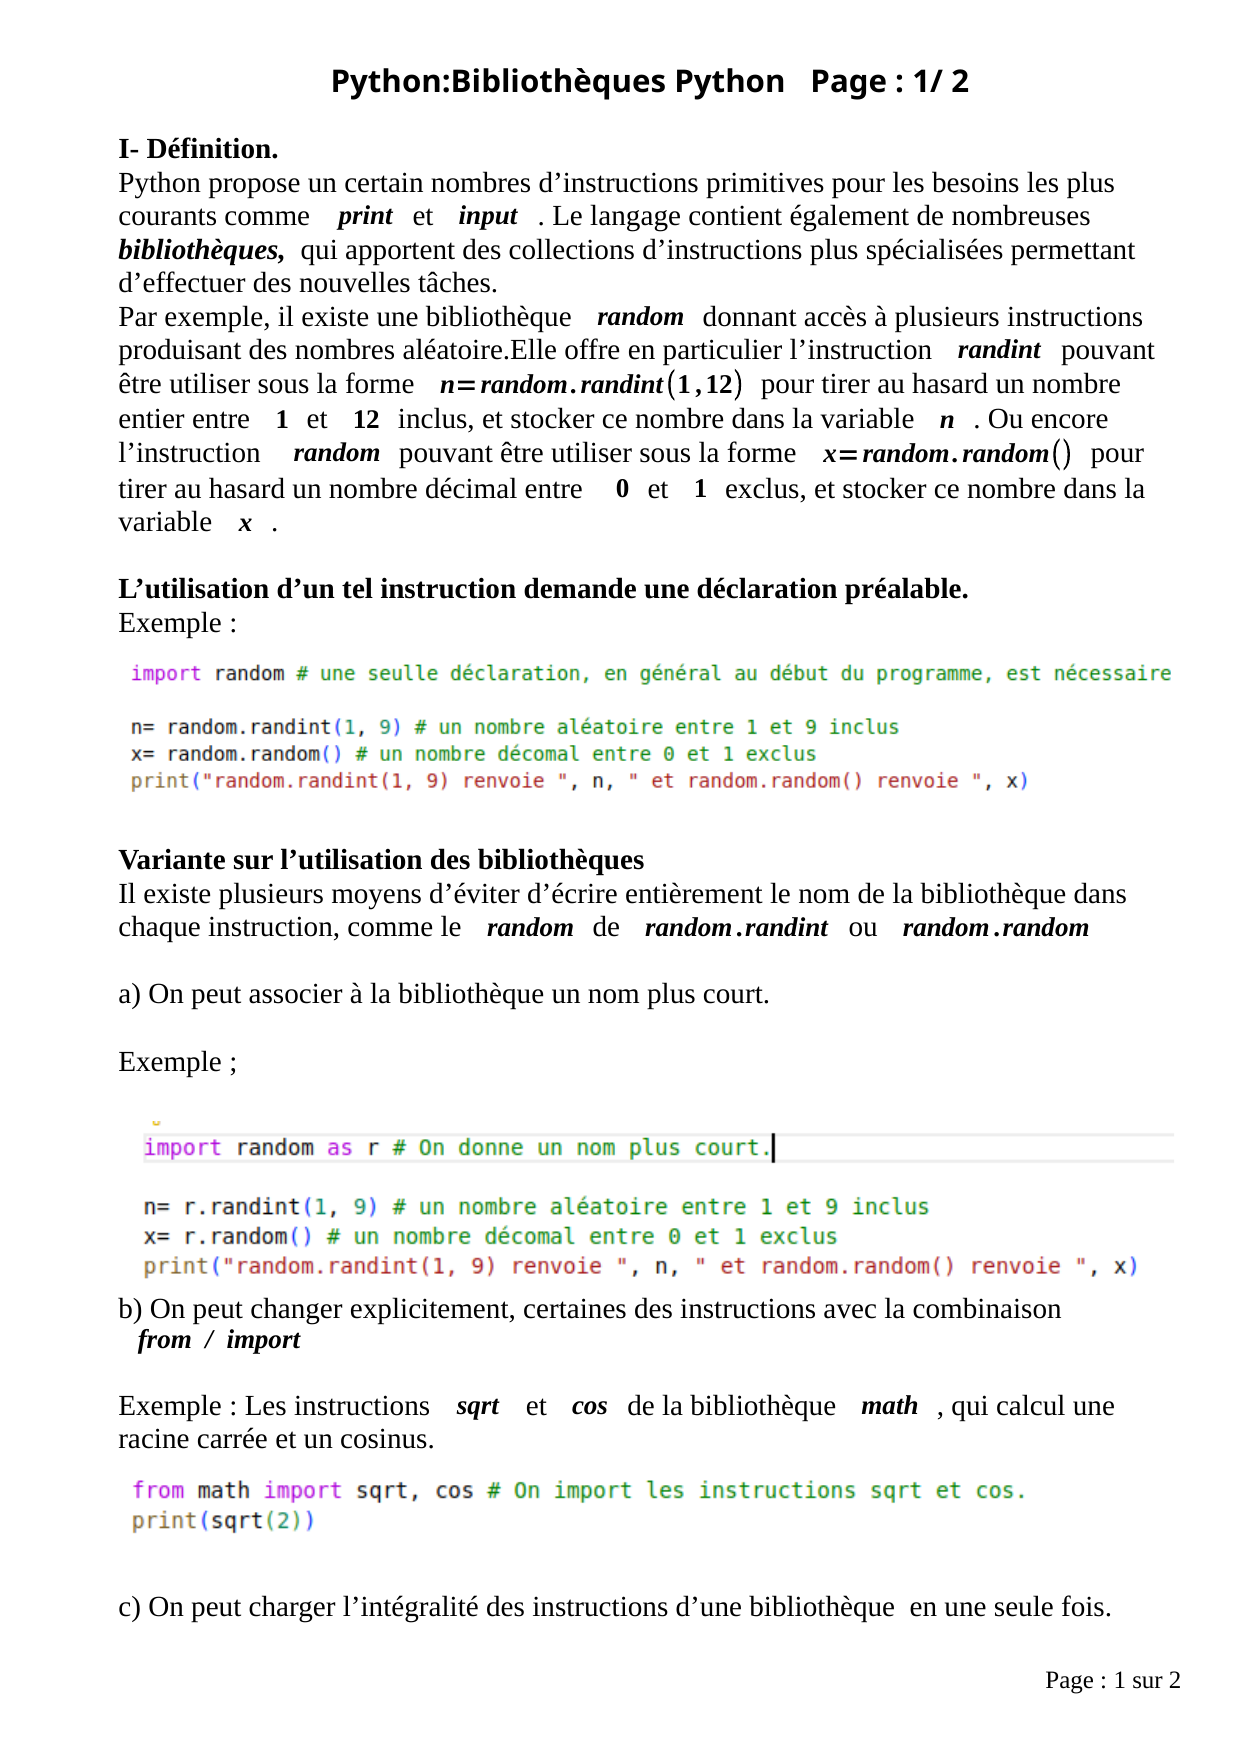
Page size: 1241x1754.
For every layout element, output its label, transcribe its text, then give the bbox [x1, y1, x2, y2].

picture [111, 1121, 1175, 1291]
text I- Définition. [118, 131, 1181, 165]
text L’utilisation d’un tel instruction demande une déclaration préalable. [118, 572, 1181, 605]
text Il existe plusieurs moyens d’éviter d’écrire entièrement le nom de la bibliothèque dans chaque instruction, comme le de ou [118, 876, 1181, 943]
text b) On peut changer explicitement, certaines des instructions avec la combinaison [118, 1111, 1181, 1354]
picture [107, 656, 1171, 809]
text Exemple : [118, 605, 1181, 639]
text Variante sur l’utilisation des bibliothèques [118, 842, 1181, 876]
text Exemple ; [118, 1044, 1181, 1077]
picture [110, 1465, 1067, 1557]
text c) On peut charger l’intégralité des instructions d’une bibliothèque en une seule fois. [118, 1589, 1181, 1623]
text a) On peut associer à la bibliothèque un nom plus court. [118, 977, 1181, 1010]
text Par exemple, il existe une bibliothèque donnant accès à plusieurs instructions produisant des nombres aléatoire.Elle offre en particulier l’instruction pouvant être utiliser sous la forme pour tirer au hasard un nombre entier entre et inclus, et stocker ce nombre dans la variable . Ou encore l’instruction pouvant être utiliser sous la forme pour tirer au hasard un nombre décimal entre et exclus, et stocker ce nombre dans la variable . [118, 299, 1181, 538]
text Python propose un certain nombres d’instructions primitives pour les besoins les plus courants comme et . Le langage contient également de nombreuses bibliothèques, qui apportent des collections d’instructions plus spécialisées permettant d’effectuer des nouvelles tâches. [118, 165, 1181, 299]
text Exemple : Les instructions et de la bibliothèque , qui calcul une racine carrée et un cosinus. [118, 1388, 1181, 1455]
